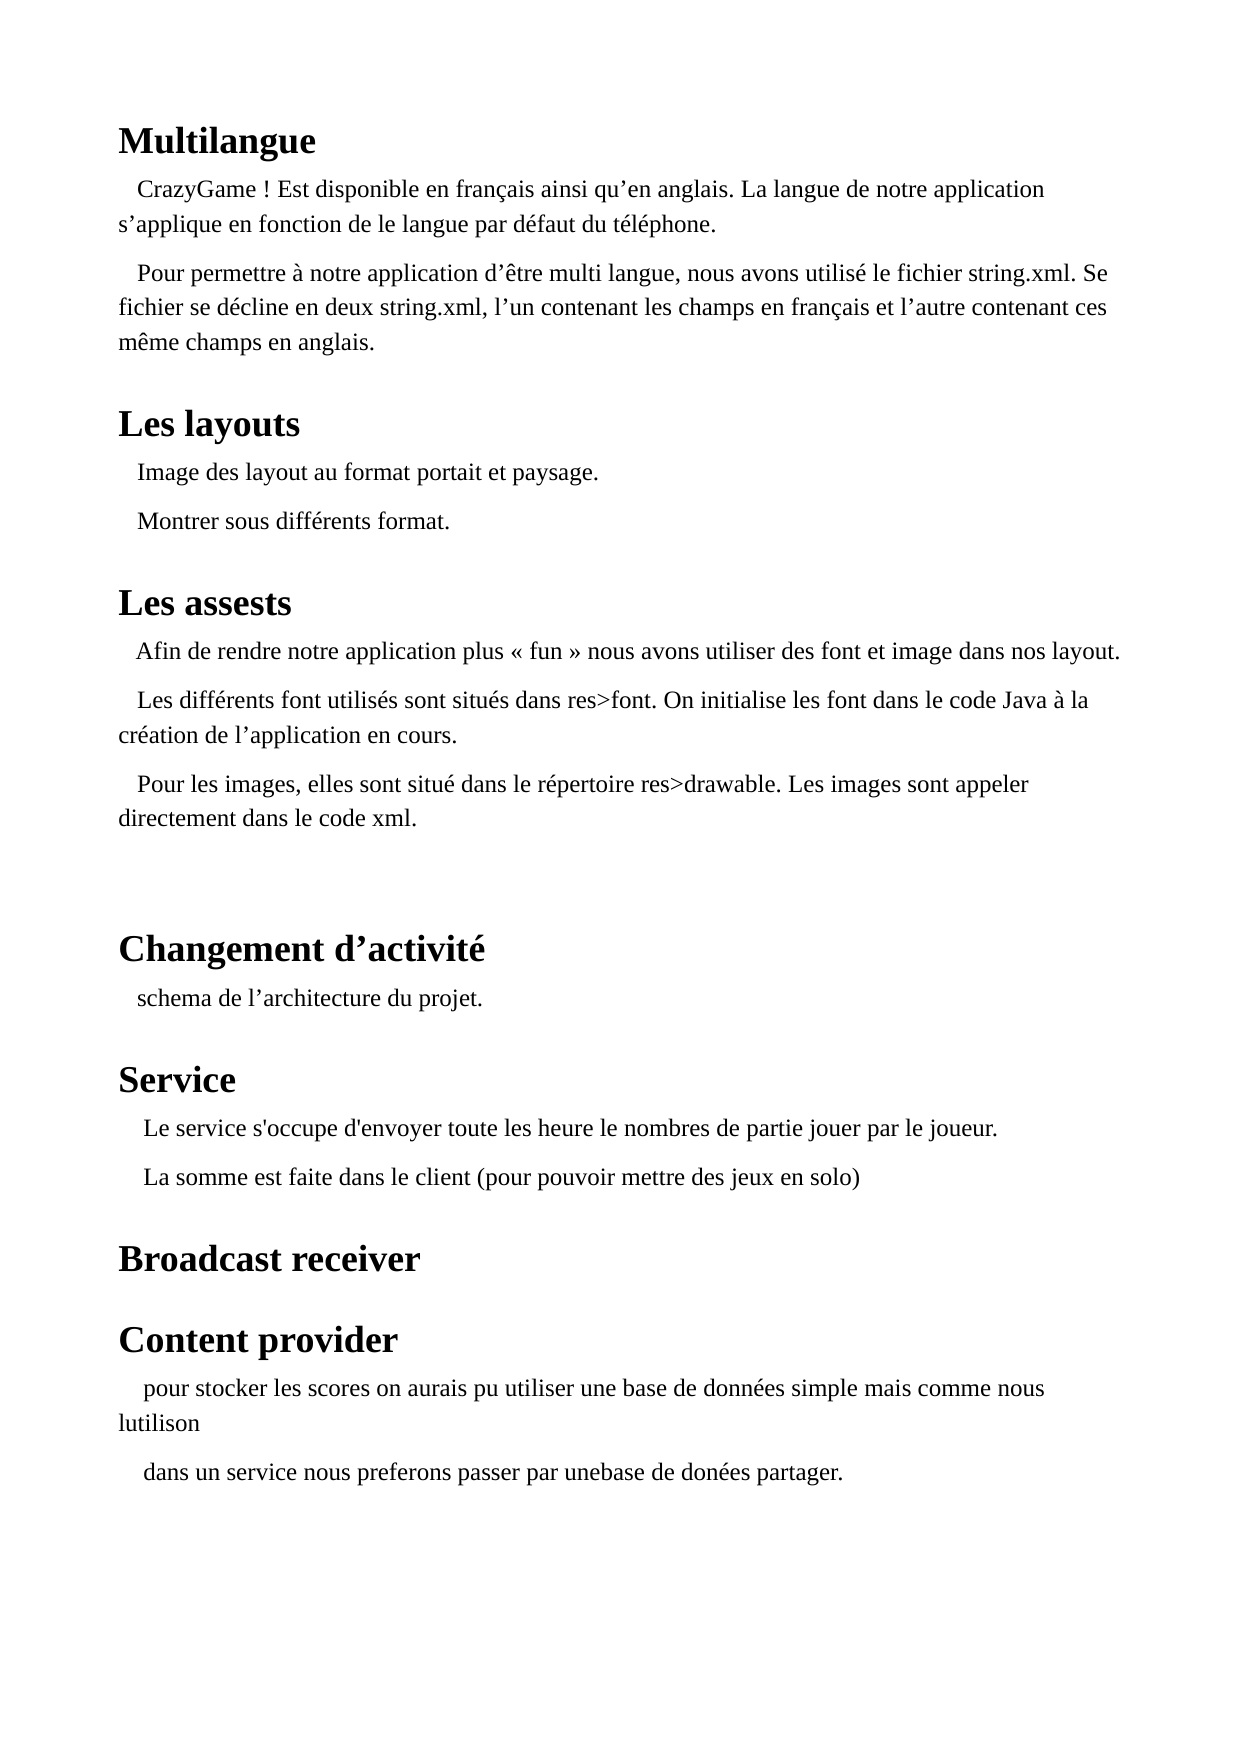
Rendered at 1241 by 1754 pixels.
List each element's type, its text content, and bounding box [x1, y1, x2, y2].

subtitle Broadcast receiver [118, 1236, 1122, 1279]
text pour stocker les scores on aurais pu utiliser une base de données simple mais comme nous lutilison [118, 1373, 1122, 1436]
text Afin de rendre notre application plus « fun » nous avons utiliser des font et image dans nos layout. [118, 636, 1122, 665]
text La somme est faite dans le client (pour pouvoir mettre des jeux en solo) [118, 1162, 1122, 1191]
subtitle Multilangue [118, 118, 1122, 162]
text Pour les images, elles sont situé dans le répertoire res>drawable. Les images sont appeler directement dans le code xml. [118, 769, 1122, 832]
text schema de l’architecture du projet. [118, 983, 1122, 1011]
text Les différents font utilisés sont situés dans res>font. On initialise les font dans le code Java à la création de l’application en cours. [118, 685, 1122, 748]
subtitle Les assests [118, 580, 1122, 624]
subtitle Content provider [118, 1317, 1122, 1361]
subtitle Changement d’activité [118, 926, 1122, 970]
text CrazyGame ! Est disponible en français ainsi qu’en anglais. La langue de notre application s’applique en fonction de le langue par défaut du téléphone. [118, 174, 1122, 237]
subtitle Service [118, 1057, 1122, 1100]
text dans un service nous preferons passer par unebase de donées partager. [118, 1457, 1122, 1486]
text Montrer sous différents format. [118, 506, 1122, 535]
text Pour permettre à notre application d’être multi langue, nous avons utilisé le fichier string.xml. Se fichier se décline en deux string.xml, l’un contenant les champs en français et l’autre contenant ces même champs en anglais. [118, 258, 1122, 356]
text Le service s'occupe d'envoyer toute les heure le nombres de partie jouer par le joueur. [118, 1113, 1122, 1142]
text Image des layout au format portait et paysage. [118, 457, 1122, 486]
subtitle Les layouts [118, 401, 1122, 444]
